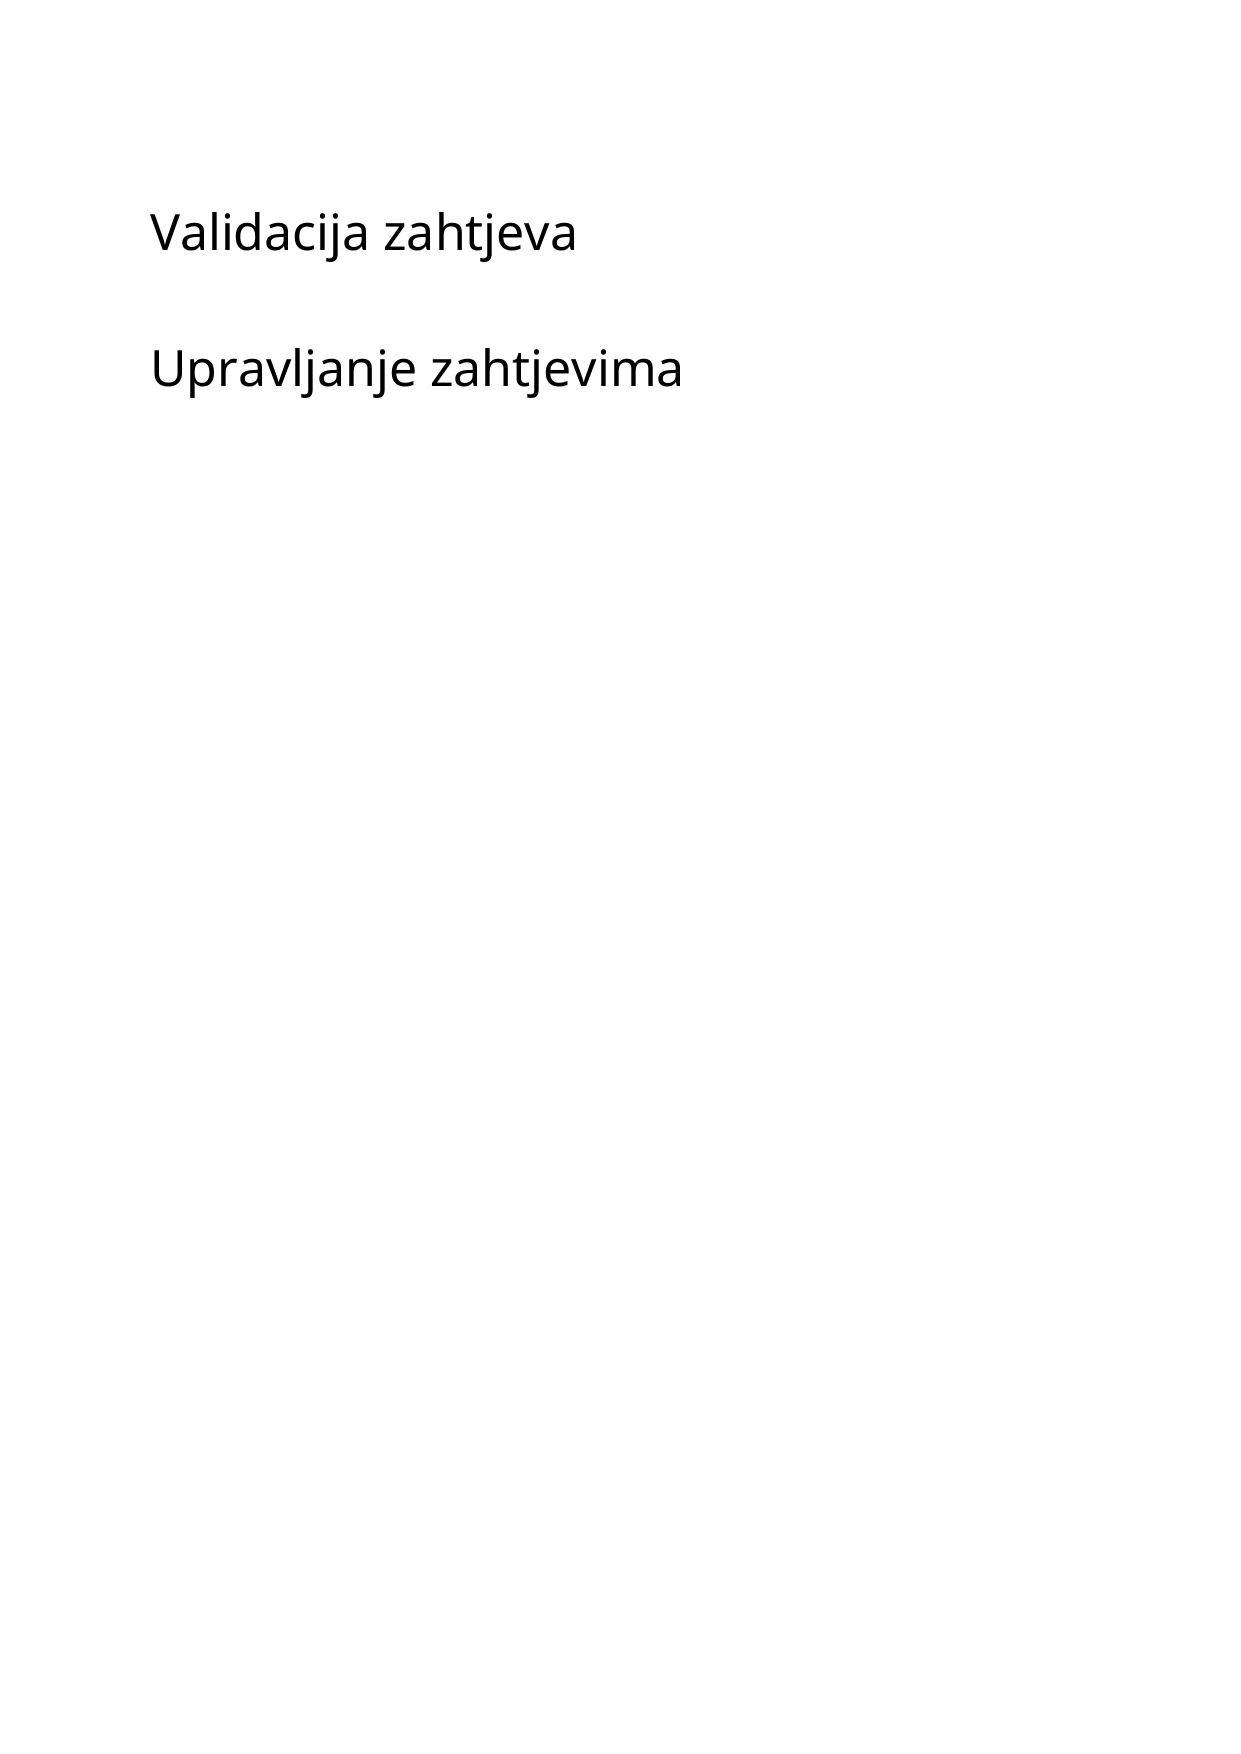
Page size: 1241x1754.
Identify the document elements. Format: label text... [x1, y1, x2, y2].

text Upravljanje zahtjevima [150, 333, 1090, 401]
text Validacija zahtjeva [150, 197, 1090, 265]
